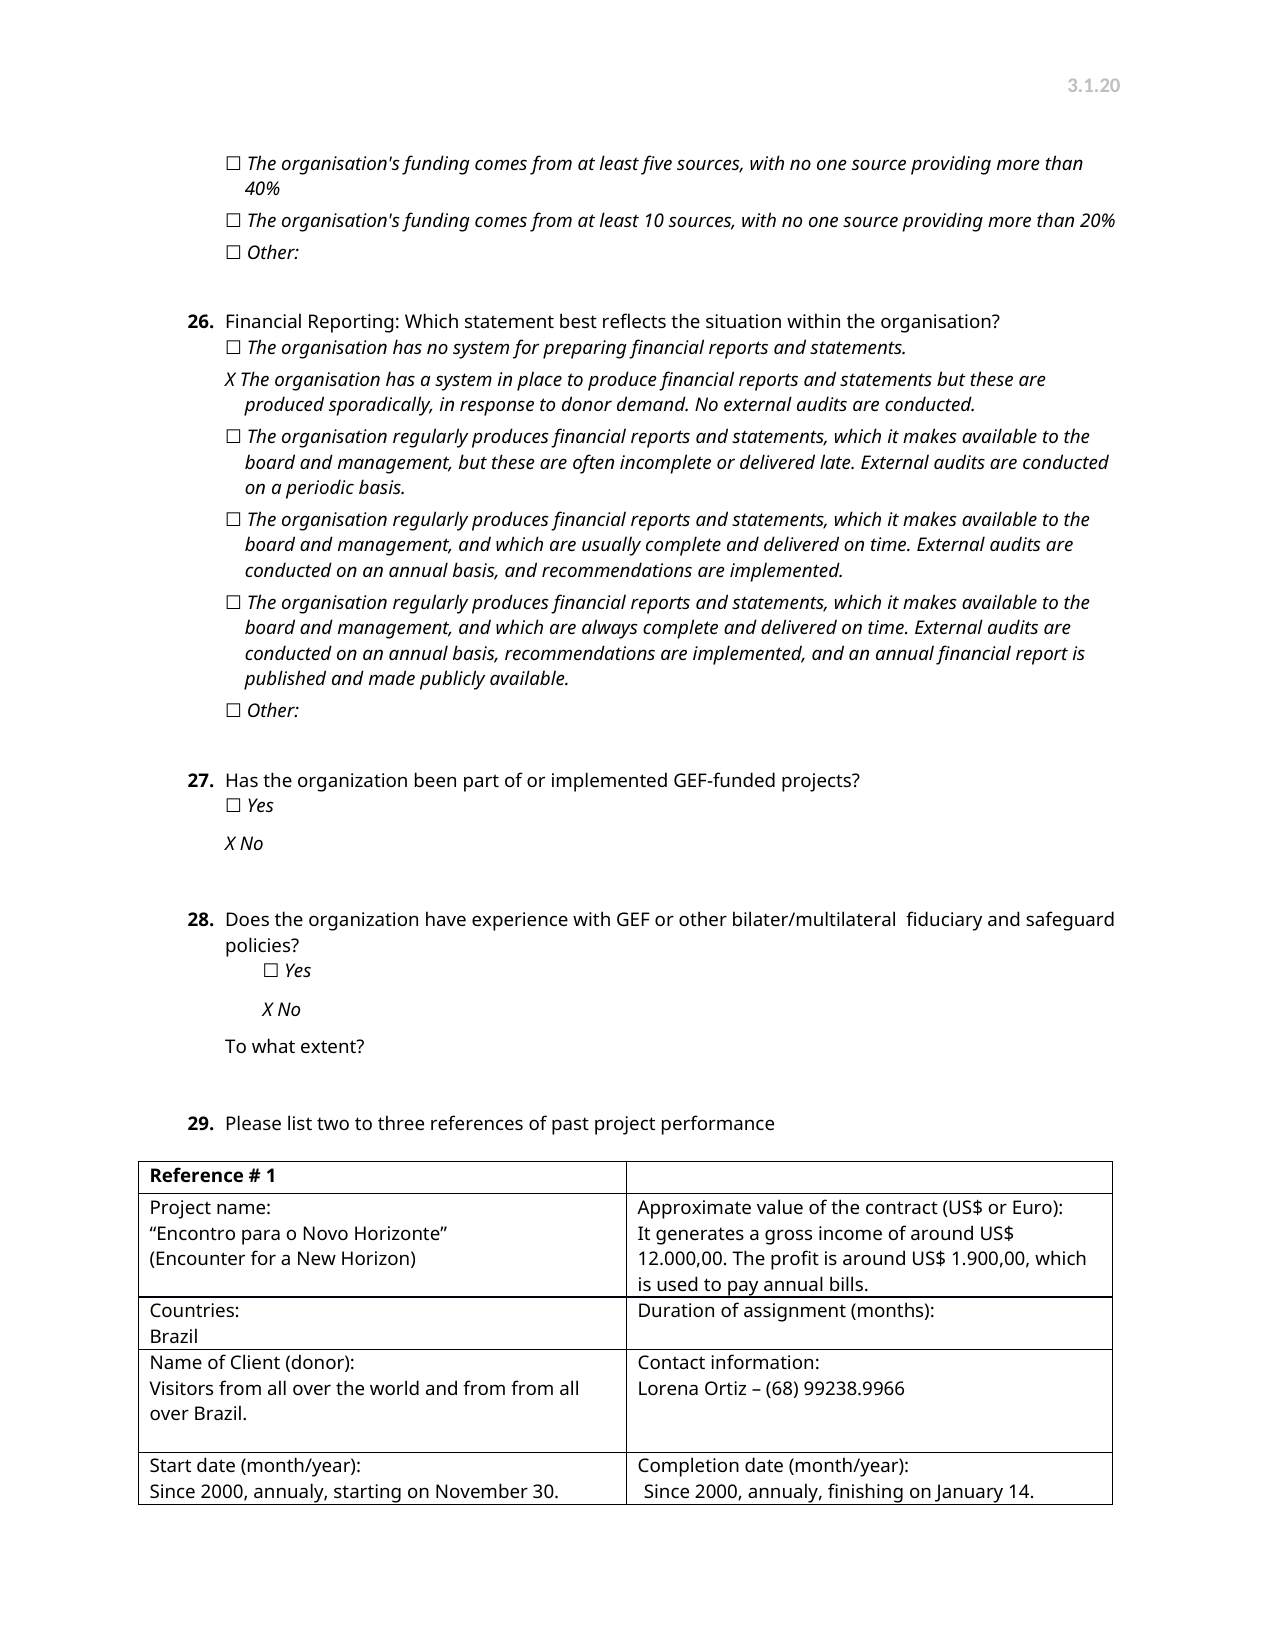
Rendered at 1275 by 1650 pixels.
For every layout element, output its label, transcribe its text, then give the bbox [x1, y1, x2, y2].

table_cell Name of Client (donor): Visitors from all over the world and from from all over Brazil. [139, 1350, 626, 1452]
list ☐ Yes [225, 793, 1125, 818]
text ☐ Other: [225, 239, 1125, 264]
table_header Reference # 1 [139, 1162, 626, 1193]
text To what extent? [225, 1034, 1125, 1059]
list X No [262, 996, 1125, 1021]
table_header [627, 1162, 1112, 1193]
table_cell Completion date (month/year): Since 2000, annualy, finishing on January 14. [627, 1453, 1112, 1504]
text ☐ The organisation regularly produces financial reports and statements, which it makes available to the board and management, and which are usually complete and delivered on time. External audits are conducted on an annual basis, and recommendations are implemented. [225, 506, 1125, 583]
table_cell Duration of assignment (months): [627, 1298, 1112, 1348]
text ☐ The organisation's funding comes from at least five sources, with no one source providing more than 40% [225, 150, 1125, 201]
list Does the organization have experience with GEF or other bilater/multilateral fiduciary and safeguard policies? [187, 907, 1125, 958]
table_cell Approximate value of the contract (US$ or Euro): It generates a gross income of around US$ 12.000,00. The profit is around US$ 1.900,00, which is used to pay annual bills. [627, 1194, 1112, 1296]
text X The organisation has a system in place to produce financial reports and statements but these are produced sporadically, in response to donor demand. No external audits are conducted. [225, 366, 1125, 417]
text ☐ The organisation has no system for preparing financial reports and statements. [225, 334, 1125, 360]
text ☐ The organisation's funding comes from at least 10 sources, with no one source providing more than 20% [225, 207, 1125, 233]
list Financial Reporting: Which statement best reflects the situation within the organisation? [187, 309, 1125, 334]
text ☐ Other: [225, 697, 1125, 723]
table_cell Contact information: Lorena Ortiz – (68) 99238.9966 [627, 1350, 1112, 1452]
list X No [225, 831, 1125, 856]
list Please list two to three references of past project performance [187, 1110, 1125, 1135]
list ☐ Yes [262, 958, 1125, 983]
table_cell Countries: Brazil [139, 1298, 626, 1348]
text ☐ The organisation regularly produces financial reports and statements, which it makes available to the board and management, but these are often incomplete or delivered late. External audits are conducted on a periodic basis. [225, 423, 1125, 500]
text ☐ The organisation regularly produces financial reports and statements, which it makes available to the board and management, and which are always complete and delivered on time. External audits are conducted on an annual basis, recommendations are implemented, and an annual financial report is published and made publicly available. [225, 589, 1125, 691]
table_cell Start date (month/year): Since 2000, annualy, starting on November 30. [139, 1453, 626, 1504]
list Has the organization been part of or implemented GEF-funded projects? [187, 767, 1125, 793]
table_cell Project name: “Encontro para o Novo Horizonte” (Encounter for a New Horizon) [139, 1194, 626, 1296]
